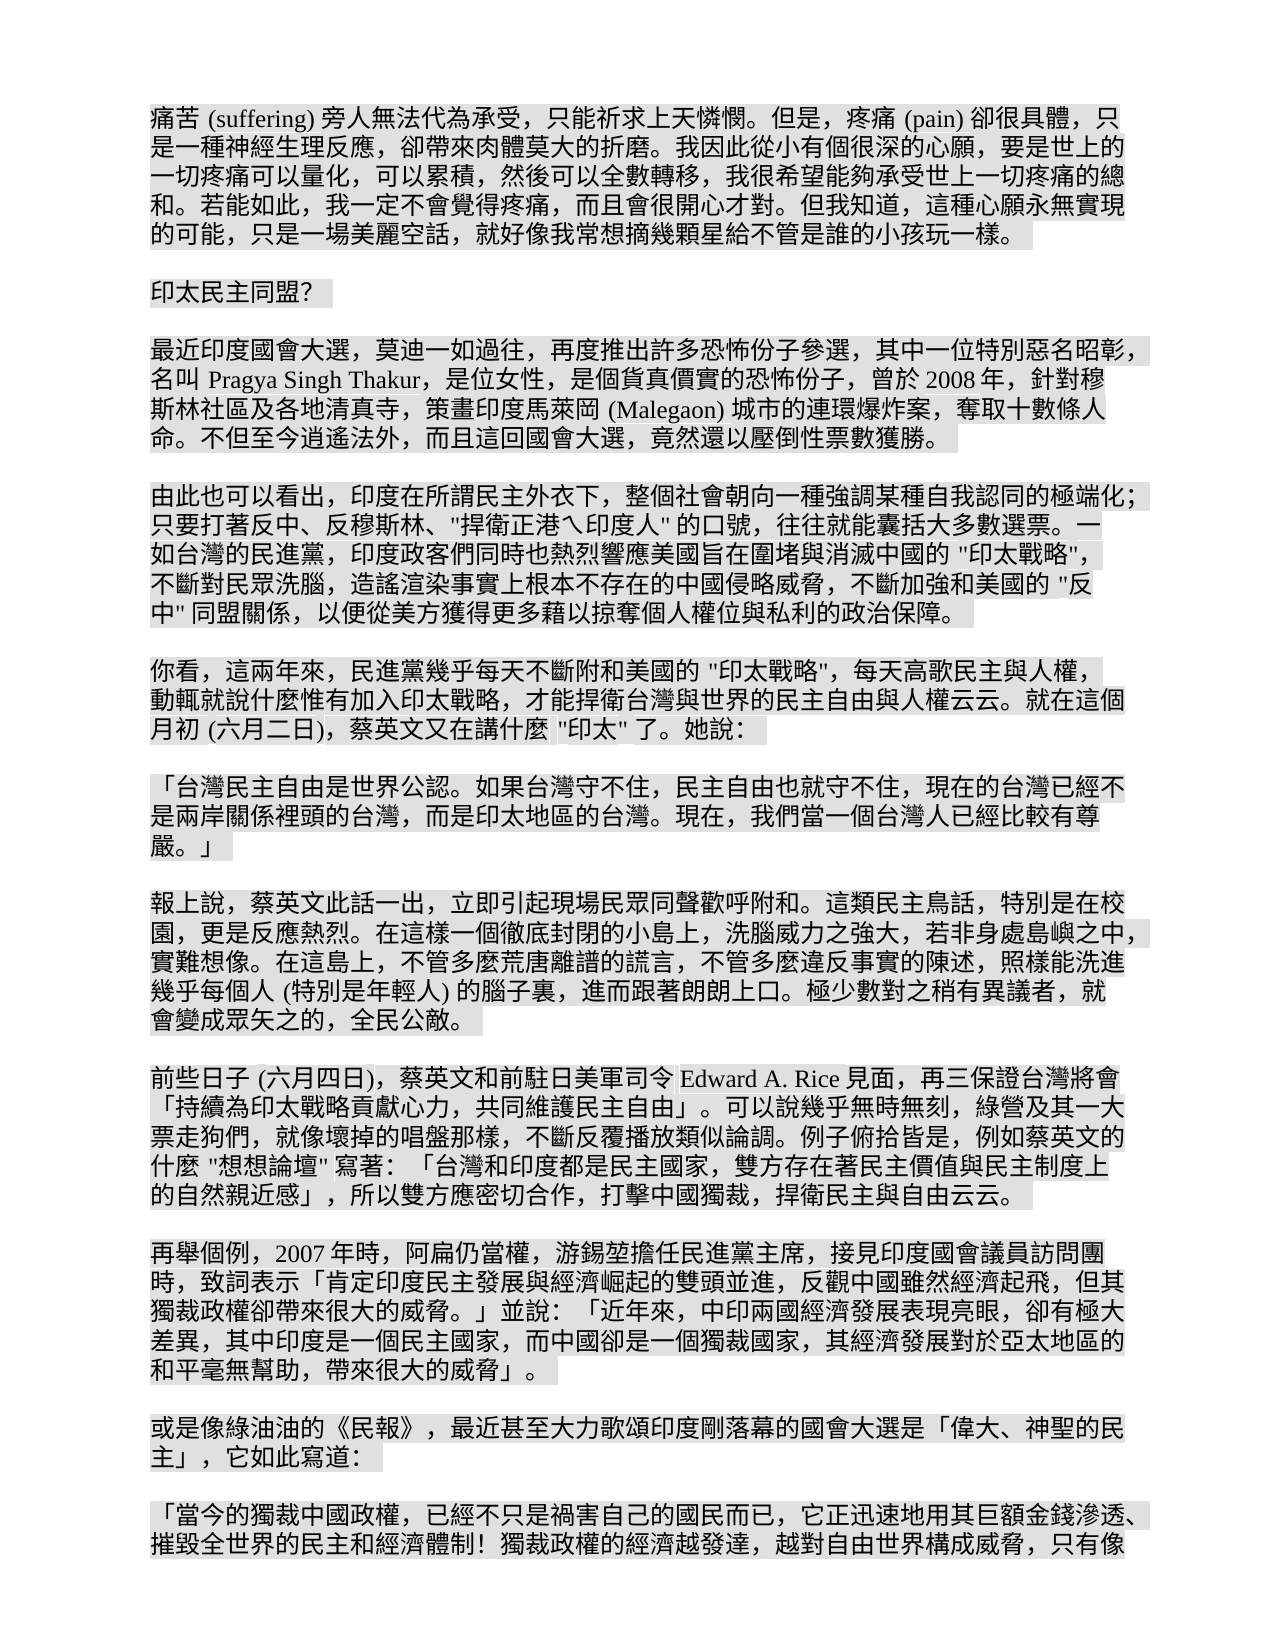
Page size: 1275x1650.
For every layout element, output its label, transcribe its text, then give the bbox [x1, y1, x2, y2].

text 卡韓政變 (89)：印度大選啟示錄 陳真 2019. 06. 20. 一篇報導 底下是前天 (6月18日) 聯合報的新聞，標題是："民主失靈？世界最大民主國家逾4成國會議員是刑事犯"。報導指出： 「印度總理莫迪的人民黨，在近日的國會大選中獲得歷史性勝利，但同時也暴露出金錢、權力和政治人物操守問題對於這個世界最大民主國家的影響。據美聯社報導，本屆下議院議員中，43%面臨刑事訴訟，超過四分之一的議員涉及性侵、謀殺或謀殺未遂。 這些議員仍可就任，因為還沒被定罪。印度司法體系積壓了大約三千萬宗案件，審判過程經常拖延數十年。當涉案議員被問到涉及的官司時，總是宣稱遭政敵誣陷。 儘管莫迪2014年競選時誓言清除貪腐，但問題似乎愈來愈糟。從1960年代起，一些印度政治人物開始和黑道掛勾，取得資金和選票。黑道人物有樣學樣，乾脆自己投身政治。檢調官員在選戰期間起出大量賄選財物，總價值高達5億美元，包括1.2億美元的現金，是2014年查獲金額的3倍。 選舉花費愈來愈高，變相鼓勵財力雄厚的黑道人物投入政治。新德里的「媒體研究中心」統計，今年印度各政黨和候選人總共花費86.5億美元打選戰，比5年前高出一倍，一般人根本沒有從政的財力。 分析家表示，另一個貪腐的關鍵原因是印度政黨獲得資助的方式。印度政黨允許接受外國資金，任何公司都可以捐贈任意金額給任何政黨、個人或團體；公司還可以透過選舉債券匿名捐款。捐助者不需公開他們捐助哪個政黨，政黨也不用公開資金來源。」 看見台灣 從印度身上，你就能看見台灣。台灣的假民主真黑金體制及美帝殖民主義之可怕程度如果是1，那麼印度恐怕就是1000 (我們該因此感到慶幸嗎？)。程度雖不同，但本質同一。 一如台海兵戰風險，印度很可能會是中國日後一個具有挑釁實力的心腹大患。2005年，美國國家情報委員會 (National Intelligence Council) 出版一本 "型塑全球未來" (Mapping the Global Future: Report of the National Intelligence Council's 2020 Project) 的研究報告： https://amzn.to/2WSjSeW 這書開宗明義指出： Why India's Relations with the United States and China Will Shape the World in the Twenty-first Century? The likely emergence of China and India as new major global players—similar to the rise of Germany in the 19th century and America in the 20th century—will transform the geopolitical landscape, with impacts potentially as dramatic as those of the previous two centuries. (為何印度和中國與美國的關係將決定 21世紀的面貌？中、印兩國的崛起，成為全球政治新玩家--這很像德國與美國分別在十九世紀和二十世紀的崛起--終將改變地緣政治的風貌，一如前兩個世紀那般影響深遠且戲劇化。) 不過，這部份不是我現在要說的。我只是想說，台灣不會僅僅只是台灣，不會僅僅只是一個島嶼的現在與未來，而是一整個世界局勢的一部份，一個棋子。這棋子究竟能有多少自主作為，究竟如何趨吉避凶抑或放任豺狼橫行，也許將深深影響島嶼居民好幾代人的命運。 因為美國擺明衝著中國而來的 "重返亞洲" 與 "印太戰略"，我對印度向來十分關注，從而也略微有點了解，一直想寫些東西，但千言萬語寫不完，不知從何說起。當主流媒體近乎完全消音或扭曲某些事時，你若提起，哪怕只是提起一些基本事實與普通常識，人們聽在耳裏，也許就會像聽到什麼陰謀論或偏激言論或天方夜譚那樣不足採信。不過，事實就是事實。我所知道的，恐怕都還遠遠不及黑暗事實的千百分之一。 從莫迪說起 就從最近在印度國會大選中再度大獲全勝的印度總理莫迪 (Narendra Modi) 說起吧。莫迪出身 Rashtriya Swayamsevak Sangh (印度國民志願服務團)，簡稱 RSS，是一個鼓吹暴力的印度教準軍事極右組織，視穆斯林為敵，宣揚印度教民族主義，其成員從年幼起便訓練使用刀劍棍棒，灌輸仇視異教徒之思想，屢次發動針對穆斯林之流血衝突，旨在追求建立一個具有極端排它性的 "印度教的印度"，認為那才是 "正港ㄟ印度人" 。泰戈爾曾把這樣一種意識形態斥之為印度種種痛苦問題的 "根源"，指其傷害印度甚鉅。 莫迪一方面是RSS成員，其所屬的 "印度人民黨" (Bharatiya Janata Party，簡稱 BJP)，就是在 RSS 的支持下成立，兩者成員重疊，系出同源，沆瀣一氣，屬 RSS 的政治側翼，而 "世界印度教議會" (簡稱 VHP) 則屬 RSS 的宗教分支，裏頭的 Bajrang Dal (我不知道中文怎麼翻譯) 則是負責武裝攻擊的百萬青年軍。 當年暗殺甘地的兇手，就是 RSS 的成員，至今仍被該組織視為 "印度人的英雄"；種種親美反中、仇視穆斯林的基本論調與熱血沸騰，跟台灣十分相似，動不動就是 "咱勇敢ㄟ印度人"，強調什麼 "正港ㄟ印度人"，排斥所謂外來者。差別只是在於台灣仇中反華但不反穆斯林，也不搞大屠殺。 一如人權紀錄極端可怕的沙烏地阿拉伯是美國所領導的 "民主世界" 成員，印度亦然，它是美國反中的忠實盟友。因此，哪怕它如何瘋狂違反人權，如何姦殺擄掠，如何虐殺異己，如何大規模挑起宗教血腥衝突與仇恨，照樣還是民主世界發光發亮的所謂 "民主燈塔"。 對此你不覺得很離譜嗎？千百倍於中國的人權惡行，卻不為世人所知，而中國的一點雞毛蒜皮小事，比方說根本一點問題也沒有的逃犯條例，卻硬是被西方主流媒體給抹黑得好像什麼人人得而誅之的世界巨大恐怖罪行。 各位整天跟著吶喊自由民主的蠢血沸騰者，不妨把熱血降一下火，不妨先冷靜地細細思量並深入了解所謂民主國家、民主友人、民主世界以及所謂獨裁國家等等等，究竟是什麼樣的真實樣貌，然後再來熱血沸騰也不遲。 阿基米德有句名言說，"給我一個支點，我就能撐起一個地球"。我也有個名言：給我一個主流媒體，我保證能讓你隨時莫名其妙就熱血沸騰。 事實上，莫迪因為鼓吹暴力，屢屢挑起族群血腥衝突事件，許多國際人權機構呼籲將他繩之以法，過去曾遭美國禁止入境，禁令長達九年。可是，當他聲勢鵲起、選上總理後，這位曾經主導一場針對穆斯林的大屠殺、導致兩千多人死亡及十五萬人流離失所的恐怖份子，竟然一夕之間就不恐怖了，變成 "民主同盟" 了。 印度版二二八事件 話說2001年，莫迪擔任印度古吉拉特邦 (Gujarat) 的首長。這地方就是甘地的誕生地。隔年 (2002年) 的2月27日，當地一輛火車莫名起火燃燒，導致車上五十八名印度教徒死亡。至於火苗從何而來，始終缺乏證據。但是，莫迪所領導的地方政府卻一口咬定是穆斯林所為。案發隔天 (2月28日)，莫迪以首長身份帶頭上街抬棺送葬，下令明訂 228 為 "哀悼日"，旋即發動印度版的二二八事件，血洗穆斯林。 一如緬甸軍方之屠殺羅興亞人，莫迪所領導的古吉拉特邦政府及警察，不但不制止屠殺，反而提供暴民各項協助與情資，包括提供人員清單與地址，鼓動暴民血洗穆斯林家庭，甚至抓捕企圖逃走的穆斯林難民，把他們交到暴民手上，任其殺戮、強姦。 諸多證據指向一項疑慮：亦即這個暴民屠殺事件是否有可能籌畫已久，而非臨時起意？比方說，一些穆斯林商店事發前數周就已耳聞風聲，為了安全起見，早已更換招牌，避免被指認穆斯林身份，但依舊遭到暴民極其精準且迅速的洗劫、屠殺與強姦。 恐怖大屠殺持續長達數月之久。根據國際特赦組織和人權觀察組織的各種調查報告與新聞稿，共有兩千多人死亡，傷者無數，數萬個穆斯林家庭被燒毀，大約十五萬人失去家園。許多暴民就是 RSS、印度人民黨 (BJP) 或 "世界印度教議會" (VHP) 的成員。 事件至今已17年，除了零星幾位個案極其緩慢的司法樣板作業外，沒有任何兇手受到法律制裁。十年後 (2012年)，根據國際特赦組織的報告，仍有兩萬多名當年受害者棲居帳蓬，無家可歸，卻旋即遭到印度政府的驅離。 有一本書叫做 "IN SPITE OF THE GODS：THE STRANGE RISE OF MODERN INDIA"，作者叫 EDWARD LUCE，是美國 "金融時報" 的資深記者，於暴亂事件前後那幾年 (2001-2005) 派駐印度。這裏可以下載全書： https://bit.ly/2WTSrRK 書中有一章，簡略描述了屠殺經過。我約略轉述其中幾段 (158頁至160頁) 如下： "2002年，發生在古吉拉特邦的的高德拉（Godhra）暴亂屠殺，事實上直接延續1992年 (印度古城) 阿約提亞 (Ayodhya) 的清真寺被人民黨 (BJP) 所發動的暴民鏟平事件，至於2002年2月27日的高德拉火燒車事件，導致五十八名隸屬 VHP 的印度教徒之死亡，則是一個導火線。 這些印度教徒此行的任務之一，就是要求印度政府在被摧毀的清真寺土地上改建印度教寺廟。高德拉火車站附近有個人口眾多的穆斯林社區，許多居民就在火車站當小販或苦力以維持生計。他們表明，過去數周來經常遭到印度教徒的辱罵與挑釁。 印度政府對事件進行了調查，仍無法找到車廂著火原因。但是莫迪所領導的地方政府，卻在事件後逕自宣布228為哀悼日，並且在古吉拉特邦最大的城市街道上為死者送葬，公然煽動暴力，於是數千名印度教徒旋即包圍了城市中每個穆斯林社區，發動攻擊。 血腥證詞 暴亂殺戮方興未艾之際，莫迪發表談話，指稱這場暴亂屠殺只是一種「很自然」的反應，並引用牛頓第三定律說，「每一個力量，都會引起一個具有同等力道的反作用力」。這話無異鼓勵更多殺戮。問題是，莫迪所鼓動的所謂「反作用力」卻完全不成比例。在莫迪的鼓動下，一波波更加殘暴的血腥殺戮迅即在整個城邦蔓延開來，許多目擊者留下證詞，一些血腥場面也被電視鏡頭記錄下來。 其中，最令人髮指的是暴徒們傷害穆斯林婦女和兒童的方式。暴徒們往往聚眾輪姦婦女，事後便把煤油灌進婦女及兒童的喉嚨，用點燃的火柴引發烈火，數百人就站在一旁雀躍歡呼，欣賞這奇特且令人毛骨悚然的屠殺婦孺與小孩的方式。暴徒們以此虐殺方式，做為一種報復性的殺戮儀式。 暴徒們還會刻意把受害婦孺與小孩的男性家庭成員全數拖到火刑現場，逼迫他們親眼目睹妻子兒女的喉嚨被灌入媒油活活燒死的痛苦慘狀，然後接著再把這些男性也一一凌虐至死。 這一切暴行顯然早有預謀，因為暴亂者手上居然擁有平常人無法取得的官方選舉人名冊，藉以在混合社區裏頭迅速揪出穆斯林家庭。暴徒們同時也能準確無誤地找出穆斯林商鋪，儘管這些店家早有預警，早已改用印度教名字的店面招牌，卻依然難逃毒手。凡此種種，包括暴徒們屠殺的形式及超高效率，在在指明此一暴亂屠殺事件似乎早有預謀。 另一方面，警察在這場暴亂殺戮中所扮演的角色亦同樣令人震驚。他們對眼前發生的姦殺擄掠不但袖手旁觀，甚至還充當暴徒們的幫手，例如提供當地穆斯林家庭的住址，並且把企圖逃亡的穆斯林難民抓回來，交由暴徒處置。印度國內的人權團體及諸多國際人權組織都曾對此一事件開展大規模調查，充足的證據顯示，古吉拉特邦的警察收到上頭指示，不要阻止血腥暴力。 一位穆斯林婦女在一次司法調查中提出證詞，她說： 「暴徒們抓住我的丈夫，先是用劍往他頭上砍了兩下，然後把汽油澆在他的眼睛上，活活把他燒死。我的小姑則是被拖去剝光了衣服供人強姦，當時她的懷裏還抱著一個三月大的小嬰兒。強姦之後，暴徒們就把汽油澆在她身上，點火燒死，並且把嬰兒也丟入火堆中活活焚燒。 我的婆婆年邁無法爬樓梯，因此她和一個四歲的孫子就留在一樓。婆婆告訴他們說，儘管拿走所有的金錢和珠寶，求你們放過孩子。他們確實把錢財全拿走了，但仍然還是點火把孩子活活燒死。社區的少女們全被剝光了衣服，先是輪姦，然後也一一焚燒至死。警察就在現場觀看，他們全是暴徒的幫兇。」 以上只是許多人權組織所記錄的數百份目擊者證詞之一。事件中，警方卻不願接受受害者的報案，也不願為他們做筆錄。" 即便在如此殘暴的血腥事件後，莫迪依舊公開表示： 「穆斯林是我邦的外來者，同時也是我們的敵人以及社會潛在的恐怖份子。穆斯林如果想要在此過上一個和平安定的生活，就必須對印度文化俯首稱臣，並且應該平靜地接受你們的次等國民地位。而且，倘若膽敢再發生對印度教徒的攻擊事件，那麼，等待穆斯林的，將會是更加殘酷恐怖的報復。」 痛苦與疼痛 以上是 "IN SPITE OF THE GODS：THE STRANGE RISE OF MODERN INDIA" 這書裏頭的一小段資料記載。整個惡行泯滅人性，罄竹難書。每次想到這類事情，心裏的悲痛，難以言喻。與其說我痛恨這樣一些人，痛恨這樣一種橫行於世的詐騙政治，不如說我實在很同情你我做為一個 "人" 的這樣一個基本事實。我因此很難不相信上帝，因為如果世上沒有神，根本沒有人能救贖我們脫離深重的罪孽和痛苦。 痛苦 (suffering) 旁人無法代為承受，只能祈求上天憐憫。但是，疼痛 (pain) 卻很具體，只是一種神經生理反應，卻帶來肉體莫大的折磨。我因此從小有個很深的心願，要是世上的一切疼痛可以量化，可以累積，然後可以全數轉移，我很希望能夠承受世上一切疼痛的總和。若能如此，我一定不會覺得疼痛，而且會很開心才對。但我知道，這種心願永無實現的可能，只是一場美麗空話，就好像我常想摘幾顆星給不管是誰的小孩玩一樣。 印太民主同盟？ 最近印度國會大選，莫迪一如過往，再度推出許多恐怖份子參選，其中一位特別惡名昭彰，名叫 Pragya Singh Thakur，是位女性，是個貨真價實的恐怖份子，曾於2008年，針對穆斯林社區及各地清真寺，策畫印度馬萊岡 (Malegaon) 城市的連環爆炸案，奪取十數條人命。不但至今逍遙法外，而且這回國會大選，竟然還以壓倒性票數獲勝。 由此也可以看出，印度在所謂民主外衣下，整個社會朝向一種強調某種自我認同的極端化；只要打著反中、反穆斯林、"捍衛正港ㄟ印度人" 的口號，往往就能囊括大多數選票。一如台灣的民進黨，印度政客們同時也熱烈響應美國旨在圍堵與消滅中國的 "印太戰略"，不斷對民眾洗腦，造謠渲染事實上根本不存在的中國侵略威脅，不斷加強和美國的 "反中" 同盟關係，以便從美方獲得更多藉以掠奪個人權位與私利的政治保障。 你看，這兩年來，民進黨幾乎每天不斷附和美國的 "印太戰略"，每天高歌民主與人權，動輒就說什麼惟有加入印太戰略，才能捍衛台灣與世界的民主自由與人權云云。就在這個月初 (六月二日)，蔡英文又在講什麼 "印太" 了。她說： 「台灣民主自由是世界公認。如果台灣守不住，民主自由也就守不住，現在的台灣已經不是兩岸關係裡頭的台灣，而是印太地區的台灣。現在，我們當一個台灣人已經比較有尊嚴。」 報上說，蔡英文此話一出，立即引起現場民眾同聲歡呼附和。這類民主鳥話，特別是在校園，更是反應熱烈。在這樣一個徹底封閉的小島上，洗腦威力之強大，若非身處島嶼之中，實難想像。在這島上，不管多麼荒唐離譜的謊言，不管多麼違反事實的陳述，照樣能洗進幾乎每個人 (特別是年輕人) 的腦子裏，進而跟著朗朗上口。極少數對之稍有異議者，就會變成眾矢之的，全民公敵。 前些日子 (六月四日)，蔡英文和前駐日美軍司令Edward A. Rice見面，再三保證台灣將會「持續為印太戰略貢獻心力，共同維護民主自由」。可以說幾乎無時無刻，綠營及其一大票走狗們，就像壞掉的唱盤那樣，不斷反覆播放類似論調。例子俯拾皆是，例如蔡英文的什麼 "想想論壇" 寫著：「台灣和印度都是民主國家，雙方存在著民主價值與民主制度上的自然親近感」，所以雙方應密切合作，打擊中國獨裁，捍衛民主與自由云云。 再舉個例，2007年時，阿扁仍當權，游錫堃擔任民進黨主席，接見印度國會議員訪問團時，致詞表示「肯定印度民主發展與經濟崛起的雙頭並進，反觀中國雖然經濟起飛，但其獨裁政權卻帶來很大的威脅。」並說：「近年來，中印兩國經濟發展表現亮眼，卻有極大差異，其中印度是一個民主國家，而中國卻是一個獨裁國家，其經濟發展對於亞太地區的和平毫無幫助，帶來很大的威脅」。 或是像綠油油的《民報》，最近甚至大力歌頌印度剛落幕的國會大選是「偉大、神聖的民主」，它如此寫道： 「當今的獨裁中國政權，已經不只是禍害自己的國民而已，它正迅速地用其巨額金錢滲透、摧毀全世界的民主和經濟體制！獨裁政權的經濟越發達，越對自由世界構成威脅，只有像印度這種民主體制下的大國經濟發展，才能促使世界經濟的良性發展和競爭。印度人民用選舉來捍衛自己神聖的權利，其智慧遠超中國的御用文人們。僅僅這一點，就是偉大的印度，偉大的印度人民！絕對超過中國，超過中國人！」 我常納悶，這究竟是無知還是無恥？真的有人這麼無知嗎？還是無恥透了頂？並且以為大家全是腦殘或不識字？所以隨便他們胡扯瞎掰？ 你知道印度選舉是怎麼選的嗎？特別是莫迪的印度人民黨 (BJP)，更是惡行昭彰，暴力橫行；造謠抹黑及全面性的假新聞及做票那就不用說了，基本上就是一種槍口下的選舉：暴力私刑不斷，跺手跺腳、法外處決、綁架殺人，性侵婦孺，各種威脅恐嚇，罄竹難書。看你是要命還是要自主投票？稍有不慎，小命難保。至於買票賄選或期約賣官等等等，基本上就是一種選舉常態。 人民的一般生活更是無端困苦，財富全被政客與財團掠奪。舉個例，各位去過印度就知道，你必須隨時買瓶裝水或礦泉水喝，否則健康難保，因為水源太髒太可怕了。這也說明了為何印度的新生兒死亡率那麼高的主要原因之一，大多出於水源污染，致病而死。可是，你知道為什麼印度政府始終不改善飲水基本衛生安全嗎？因為礦泉水或瓶裝水公司往往由財團及政客掌控，藉以賺取暴利。 我其實很不想講這些，因為印度之為惡程度，遠遠超過這些 "小事" 幾百萬倍之可怕。 仇恨 在21世紀的今天，在大多數國家裏面，你很少會見到像印度這樣一種由政府所組織動員的大屠殺；政權背後的撐腰者就是美國。只要你仇中反華，看你要怎姦殺擄掠都沒關係，照樣是偉大的民主國家。反之，就是萬惡的獨裁政權。 一位印度專欄作家 S.K. Pande，曾寫了幾篇文章，說明莫迪和美國的關係之密切程度，猶如當年入侵伊拉克時英國首相布萊爾和美國總統布希之密切；只是這回的打擊對象不是伊拉克，而是中國。他並指出，整個印度政壇充斥著 CIA與美國各方勢力代理人，而這些人跟 RSS 的關係特別密切。 印度有一位專門研究 RSS、非常著名的學者 Desh Raj Goyal，年少時曾加入 RSS，更進一步指證歷歷說明印度這股主流勢力和 CIA千絲萬縷的關係。印度最高法院於2014年亦曾判決，BJP及其它政黨違法接受外國勢力的金援與賄賂，並特別指出 CIA 往往透過經援所謂學術研究、文化與宗教活動及各種志工營隊或企業等等活動，掩人耳目，藉以在它國境內從事洗腦與顛覆活動。 重點是，一般人知道以上這一切嗎？不但不知道，而且還真以為什麼捍衛民主自由，還真以為台灣好棒好偉大，加入這樣一個維護什麼民主自由的偉大陣營。 2017年的 8月15日，適逢印度獨立70周年。然而就在當時，印軍入侵中國邊界，雙方對峙長達數月之久。在某個廣場上，面對數萬群眾，莫迪提出一個口號叫做「打造新印度」。莫迪說，「新印度就是要反恐，並且要積極和美國等國家一起併肩作戰，打擊恐怖主義」。可是，印度最大的恐怖主義根源，不就是莫迪及其所屬的 RSS 和 BJP 長年所倡導的種種排它性思想嗎？ 莫迪還說，在「新印度」之中，貪污腐敗「將沒有容身之處」。這其實就跟吃銅吃鐵無所不貪的民進黨高喊清廉是一樣的意思。 莫迪的「新印度」，事實上就是我上面所描述的這樣一種由 RSS所主導的印度：仇中反華反穆斯林，貪污腐敗，泯滅人性，顛倒是非黑白，乃至兄弟血腥相殘。 大家要以為台灣不會走上那樣一種極端。各位不妨看看二戰時的烏克蘭和波蘭之內部族群血腥相殘 (強烈推薦 Wojciech Smarzowski 所導演的 Volhynia，台譯 "仇恨")，不妨看看科索沃，看看塞爾維亞，看看南斯拉夫，看看這一切被西方外來勢力所挑起的兄弟相殘之極端血腥以及極端令人訝異。帝國勢力入侵，刻意操弄族群對立，而仇恨居然可以這樣就被憑空大量製造出來，進而無限氾濫。 操弄高手與最終解決方案 莫迪表示，在自由的「新印度」裏頭，絕不容許打著「信仰」的旗號從事暴力活動。可是，這樣一種宗教極端主義的暴力行徑，恰恰是莫迪所專長。莫迪還說：「我們必須下定決心，在2022年之前實現印度『自由戰士』（指聖雄甘地）的夢想。」很可笑吧，在甘地的誕生地一手製造印度版228大屠殺的就是莫迪。 莫迪的政治同夥，同時也是 VHP 的總書記 Praveen Togadia，在談到莫迪所發動的這場針對穆斯林的大屠殺時，竟然如此說道：「穆斯林的暴力氾濫，那是因為我們的國家追隨甘地，縱容所致。因此，我們不再需要甘地。」上面提到的那位由莫迪提名、數年前曾製造連環爆炸案殺死十數條人命的恐怖份子 Pragya Singh Thakur，甚至還多次讚揚殺害甘地的兇手是「真正的愛國者」。 跟台灣一樣，這些政客也深獲印度年輕人喜歡，並且也有著一群太陽花式 "覺醒青年"，也是很喜歡砸銅像。砸誰的銅像呢？就是甘地；把甘地砍頭或毀容。為什麼？因為他們認為甘地不愛印度，是穆斯林的同路人，是印度教的叛徒。 你必須明白，這些政客雖然壞，但他們一點都不笨，他們全是政治操弄的高手，講的是一套，做的又是另一套，而且人前人後言行不一，一如台灣之人渣政客們，十分精於操弄。 有位印度導演叫做 Rakesh Sharma，拍了一部長達三個半小時的記錄片 "Final Solution" (最終解決方案)，詳實記錄與調查採訪莫迪在 2002 年所發動的那場大屠殺。"最終解決方案" 一詞取自納粹針對猶太人的種族滅絕計畫，導演藉以指稱類似莫迪所代表的那樣一種盛行於印度的主流勢力，排斥所謂異族或異己或外來者與後來者，並以自身認同為傲，一如納粹一般。 我沒看這片子，但我知道這位導演講了一些話，他說，諸多跡象與證據顯示，該場大屠殺是莫迪政府及其政黨所幕後策動；姦殺擄掠的背後，更有著這樣一種主流意識形態：亦即對自身認同充滿 "驕傲"，強調一種 "正宗" 或 "正港ㄟ" 、土生土長的印度人認同；不但宗教必須正港，文化、政治、地域與語言也必須正港，強調建立一種 "真正的" 印度本土政權，否則就是不愛印度，是印度之敵。 因此，對穆林與基督教等等 "後來者"、"外來者" 或 "侵入者" 乃至鄰近的中國充滿敵意，認為這些人事物都是 "最終" 必須 "解決" 的對象。在 "最終解決" 來到之前，這些有毒有害的人事物，都不應該跟正港的印度人享有同等資源與權利地位。例如，政府曾經集體驅逐數百名穆斯林學生，強迫他們轉學到偏遠地區，因為他們沒有資格跟正港的印度人享有同樣的教育資源或醫療資源。 導演還說，這些政客及其文化代言人極為擅於利用新聞事件加以政治操弄，騙取選票，更是廣獲年輕族群的熱烈支持。 結尾：特別為 half-witted 而寫 我這文章，算一算九千多字，花了我兩個夜診後極其疲憊的夜晚。頭腦昏沉，詞不達意，但我若不踩煞車，別說九千字，九萬字我都能一直寫下去。因為眼睛有事，現在寫東西特別吃力，但我能做的也就是這些了。 這跟韓國瑜有什麼關係嗎？當然有關係，但我當然不是為了他或僅僅為了一個選舉而寫，而是特別為了維根斯坦所說的那些 "half-witted" 而寫。"half-witted" 就是指一個人僅僅只有一半的智能，翻譯成大白話就是腦殘。腦殘者往往特別會以為自己很有自主判斷力，具有什麼獨立思考的能力。 今天晚餐時，學姊提到說有個國中生當面嗆罵韓國瑜。那學生說韓國瑜 "很可笑"，竟然想選總統，"只會向中央申請一些奇奇怪怪的經費 (指防治登革熱)"；這學生還烙英文說這樣只會傷害韓國瑜的什麼 "reputation"。我的天啊！不要拉我，我真的很想去撞牆。 我跟學姊說，大多數人其實只能被洗腦，所以良善的政權應該盡量把持洗腦的權柄與媒體，才能使人、使社會走上正途。至於所謂獨立思考的能力，我以前以為那是一種眾人都能培養的能力，但我現在不這麼想了。我認為那是天才的特徵，僅僅屬於極少數聰慧者。 至於一般人，你恐怕只能直接告訴他答案，然後再來教他怎麼演算出某個答案來，你很難期待每個人能夠培養出獨立思考能力。人們其實連思考都不會，更不用說什麼獨立思考了。 最近看到一個漫畫很好笑，上面寫著："千萬不要小看一大群白癡的威力。" 我因此為 half-witted 而寫，看看能不能幫忙填滿這一大群人另一半消失的腦子。 [150, 75, 1125, 1559]
